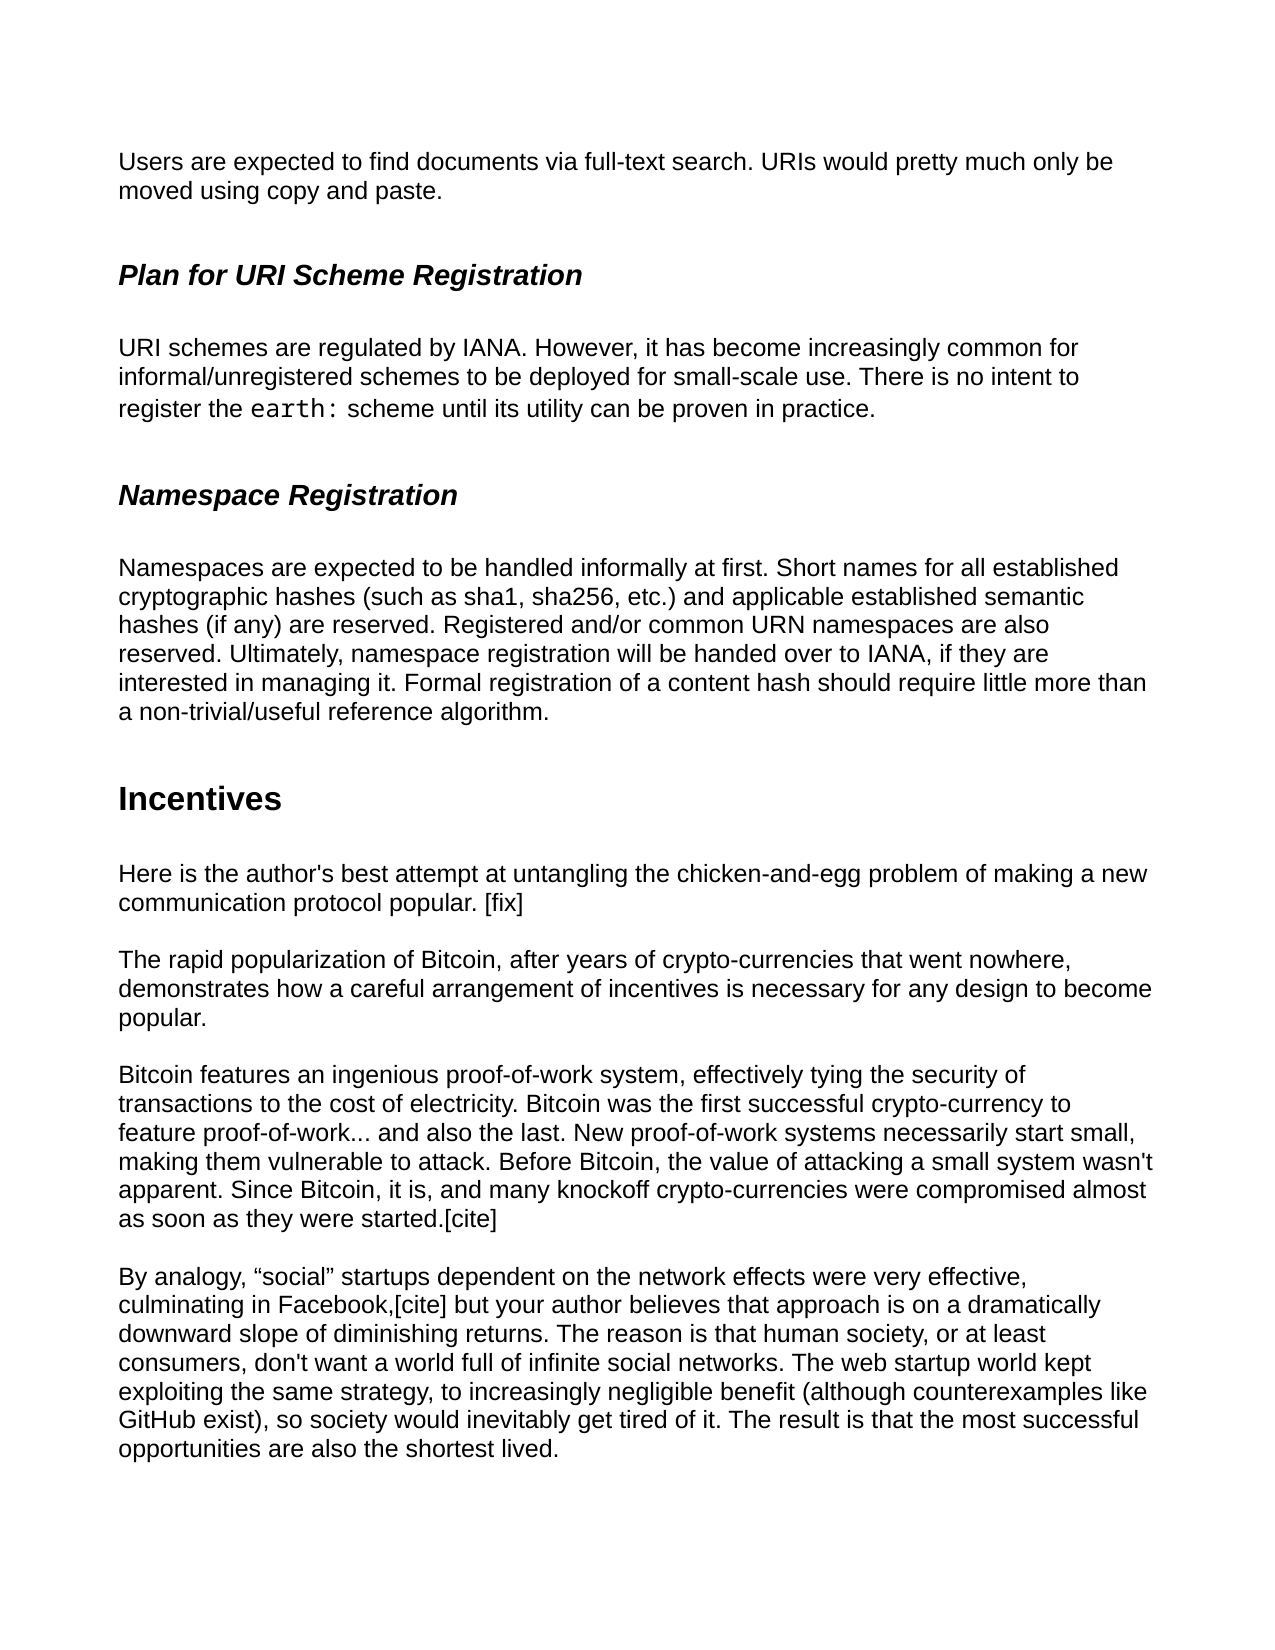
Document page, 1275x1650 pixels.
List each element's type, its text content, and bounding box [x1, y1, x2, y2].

text Users are expected to find documents via full-text search. URIs would pretty much only be moved using copy and paste. [118, 147, 1157, 204]
text By analogy, “social” startups dependent on the network effects were very effective, culminating in Facebook,[cite] but your author believes that approach is on a dramatically downward slope of diminishing returns. The reason is that human society, or at least consumers, don't want a world full of infinite social networks. The web startup world kept exploiting the same strategy, to increasingly negligible benefit (although counterexamples like GitHub exist), so society would inevitably get tired of it. The result is that the most successful opportunities are also the shortest lived. [118, 1262, 1157, 1463]
subtitle Incentives [118, 779, 1157, 818]
text Here is the author's best attempt at untangling the chicken-and-egg problem of making a new communication protocol popular. [fix] [118, 859, 1157, 917]
text Namespaces are expected to be handled informally at first. Short names for all established cryptographic hashes (such as sha1, sha256, etc.) and applicable established semantic hashes (if any) are reserved. Registered and/or common URN namespaces are also reserved. Ultimately, namespace registration will be handed over to IANA, if they are interested in managing it. Formal registration of a content hash should require little more than a non-trivial/useful reference algorithm. [118, 553, 1157, 726]
subtitle Namespace Registration [118, 478, 1157, 512]
text Bitcoin features an ingenious proof-of-work system, effectively tying the security of transactions to the cost of electricity. Bitcoin was the first successful crypto-currency to feature proof-of-work... and also the last. New proof-of-work systems necessarily start small, making them vulnerable to attack. Before Bitcoin, the value of attacking a small system wasn't apparent. Since Bitcoin, it is, and many knockoff crypto-currencies were compromised almost as soon as they were started.[cite] [118, 1060, 1157, 1233]
subtitle Plan for URI Scheme Registration [118, 258, 1157, 292]
text URI schemes are regulated by IANA. However, it has become increasingly common for informal/unregistered schemes to be deployed for small-scale use. There is no intent to register the earth: scheme until its utility can be proven in practice. [118, 333, 1157, 424]
text The rapid popularization of Bitcoin, after years of crypto-currencies that went nowhere, demonstrates how a careful arrangement of incentives is necessary for any design to become popular. [118, 945, 1157, 1032]
